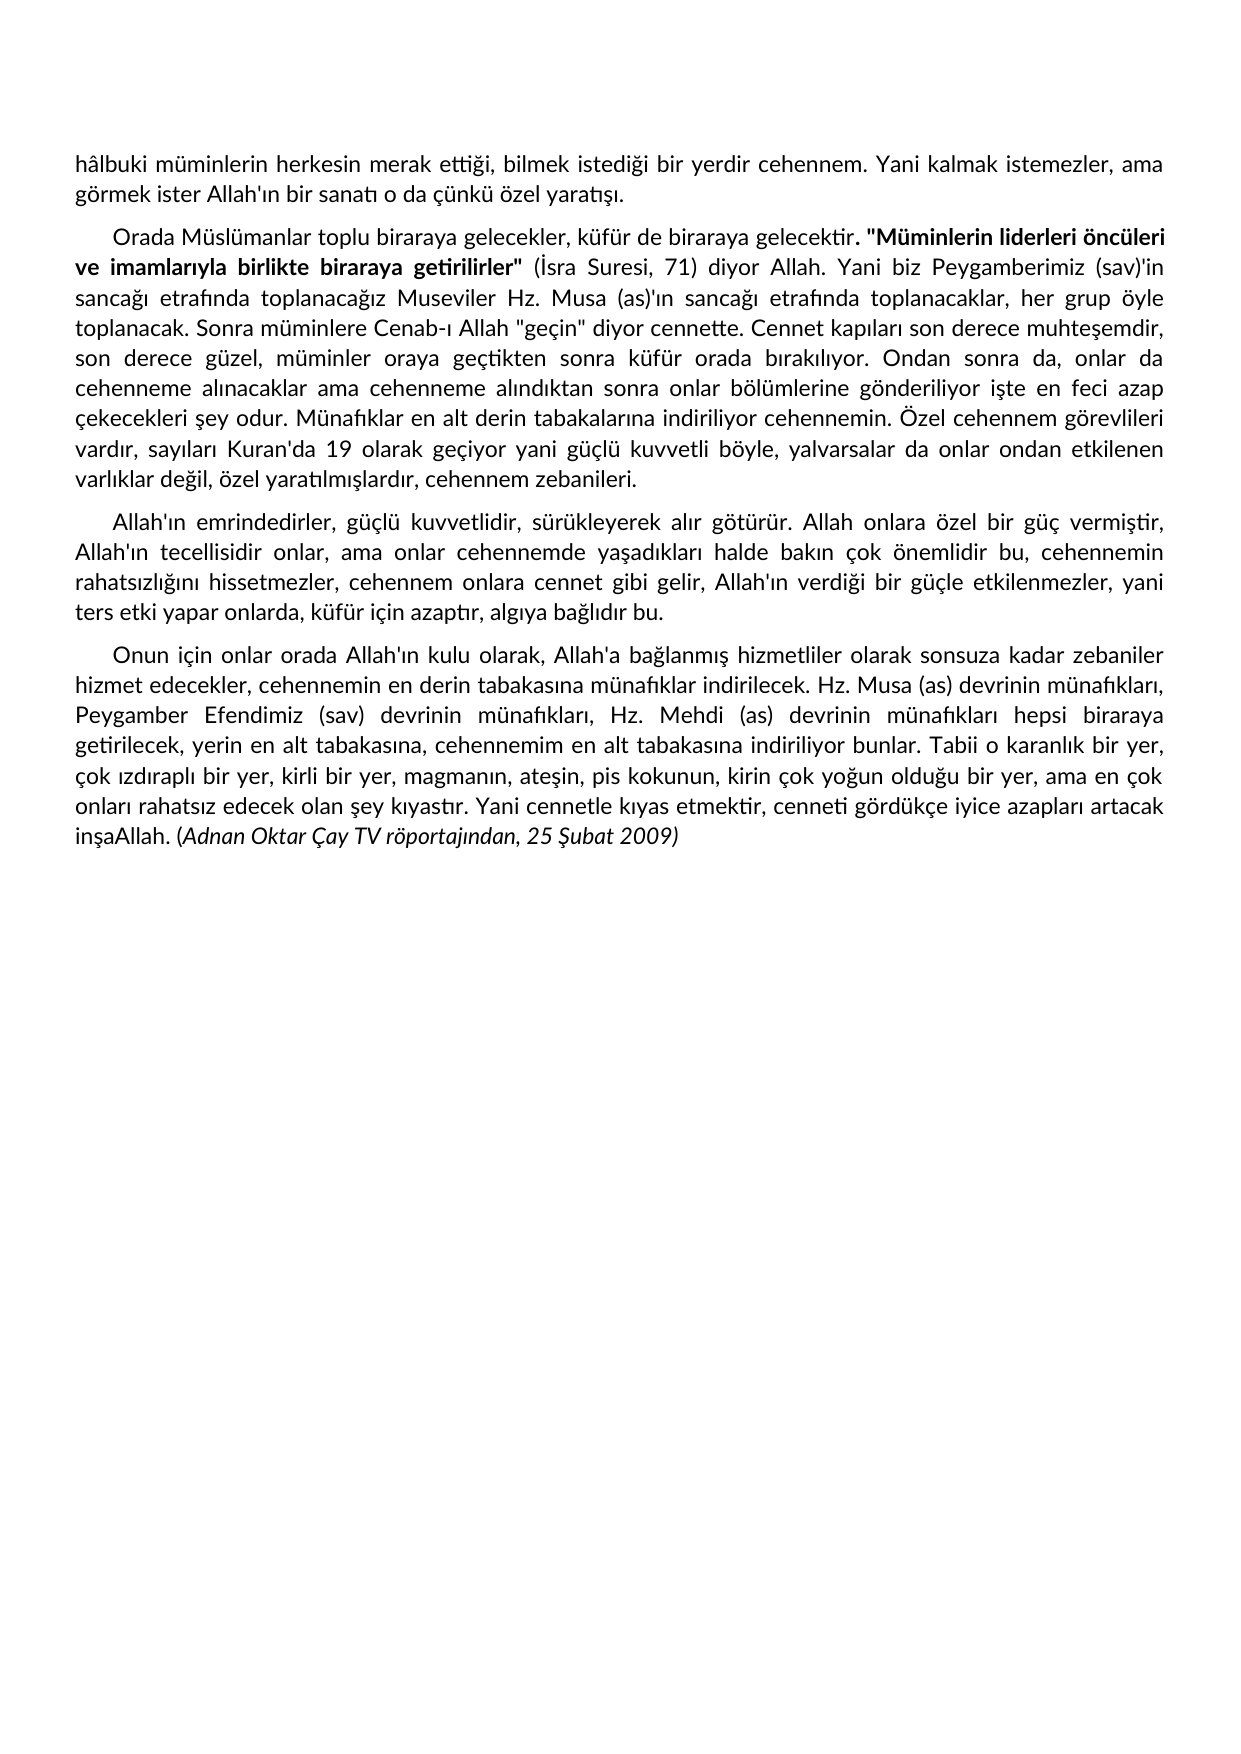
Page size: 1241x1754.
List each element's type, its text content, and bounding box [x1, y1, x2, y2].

text Orada Müslümanlar toplu biraraya gelecekler, küfür de biraraya gelecektir. "Müminlerin liderleri öncüleri ve imamlarıyla birlikte biraraya getirilirler" (İsra Suresi, 71) diyor Allah. Yani biz Peygamberimiz (sav)'in sancağı etrafında toplanacağız Museviler Hz. Musa (as)'ın sancağı etrafında toplanacaklar, her grup öyle toplanacak. Sonra müminlere Cenab-ı Allah "geçin" diyor cennette. Cennet kapıları son derece muhteşemdir, son derece güzel, müminler oraya geçtikten sonra küfür orada bırakılıyor. Ondan sonra da, onlar da cehenneme alınacaklar ama cehenneme alındıktan sonra onlar bölümlerine gönderiliyor işte en feci azap çekecekleri şey odur. Münafıklar en alt derin tabakalarına indiriliyor cehennemin. Özel cehennem görevlileri vardır, sayıları Kuran'da 19 olarak geçiyor yani güçlü kuvvetli böyle, yalvarsalar da onlar ondan etkilenen varlıklar değil, özel yaratılmışlardır, cehennem zebanileri. [75, 223, 1165, 492]
text Allah'ın emrindedirler, güçlü kuvvetlidir, sürükleyerek alır götürür. Allah onlara özel bir güç vermiştir, Allah'ın tecellisidir onlar, ama onlar cehennemde yaşadıkları halde bakın çok önemlidir bu, cehennemin rahatsızlığını hissetmezler, cehennem onlara cennet gibi gelir, Allah'ın verdiği bir güçle etkilenmezler, yani ters etki yapar onlarda, küfür için azaptır, algıya bağlıdır bu. [75, 507, 1165, 625]
text hâlbuki müminlerin herkesin merak ettiği, bilmek istediği bir yerdir cehennem. Yani kalmak istemezler, ama görmek ister Allah'ın bir sanatı o da çünkü özel yaratışı. [75, 150, 1165, 208]
text Onun için onlar orada Allah'ın kulu olarak, Allah'a bağlanmış hizmetliler olarak sonsuza kadar zebaniler hizmet edecekler, cehennemin en derin tabakasına münafıklar indirilecek. Hz. Musa (as) devrinin münafıkları, Peygamber Efendimiz (sav) devrinin münafıkları, Hz. Mehdi (as) devrinin münafıkları hepsi biraraya getirilecek, yerin en alt tabakasına, cehennemim en alt tabakasına indiriliyor bunlar. Tabii o karanlık bir yer, çok ızdıraplı bir yer, kirli bir yer, magmanın, ateşin, pis kokunun, kirin çok yoğun olduğu bir yer, ama en çok onları rahatsız edecek olan şey kıyastır. Yani cennetle kıyas etmektir, cenneti gördükçe iyice azapları artacak inşaAllah. (Adnan Oktar Çay TV röportajından, 25 Şubat 2009) [75, 641, 1165, 849]
